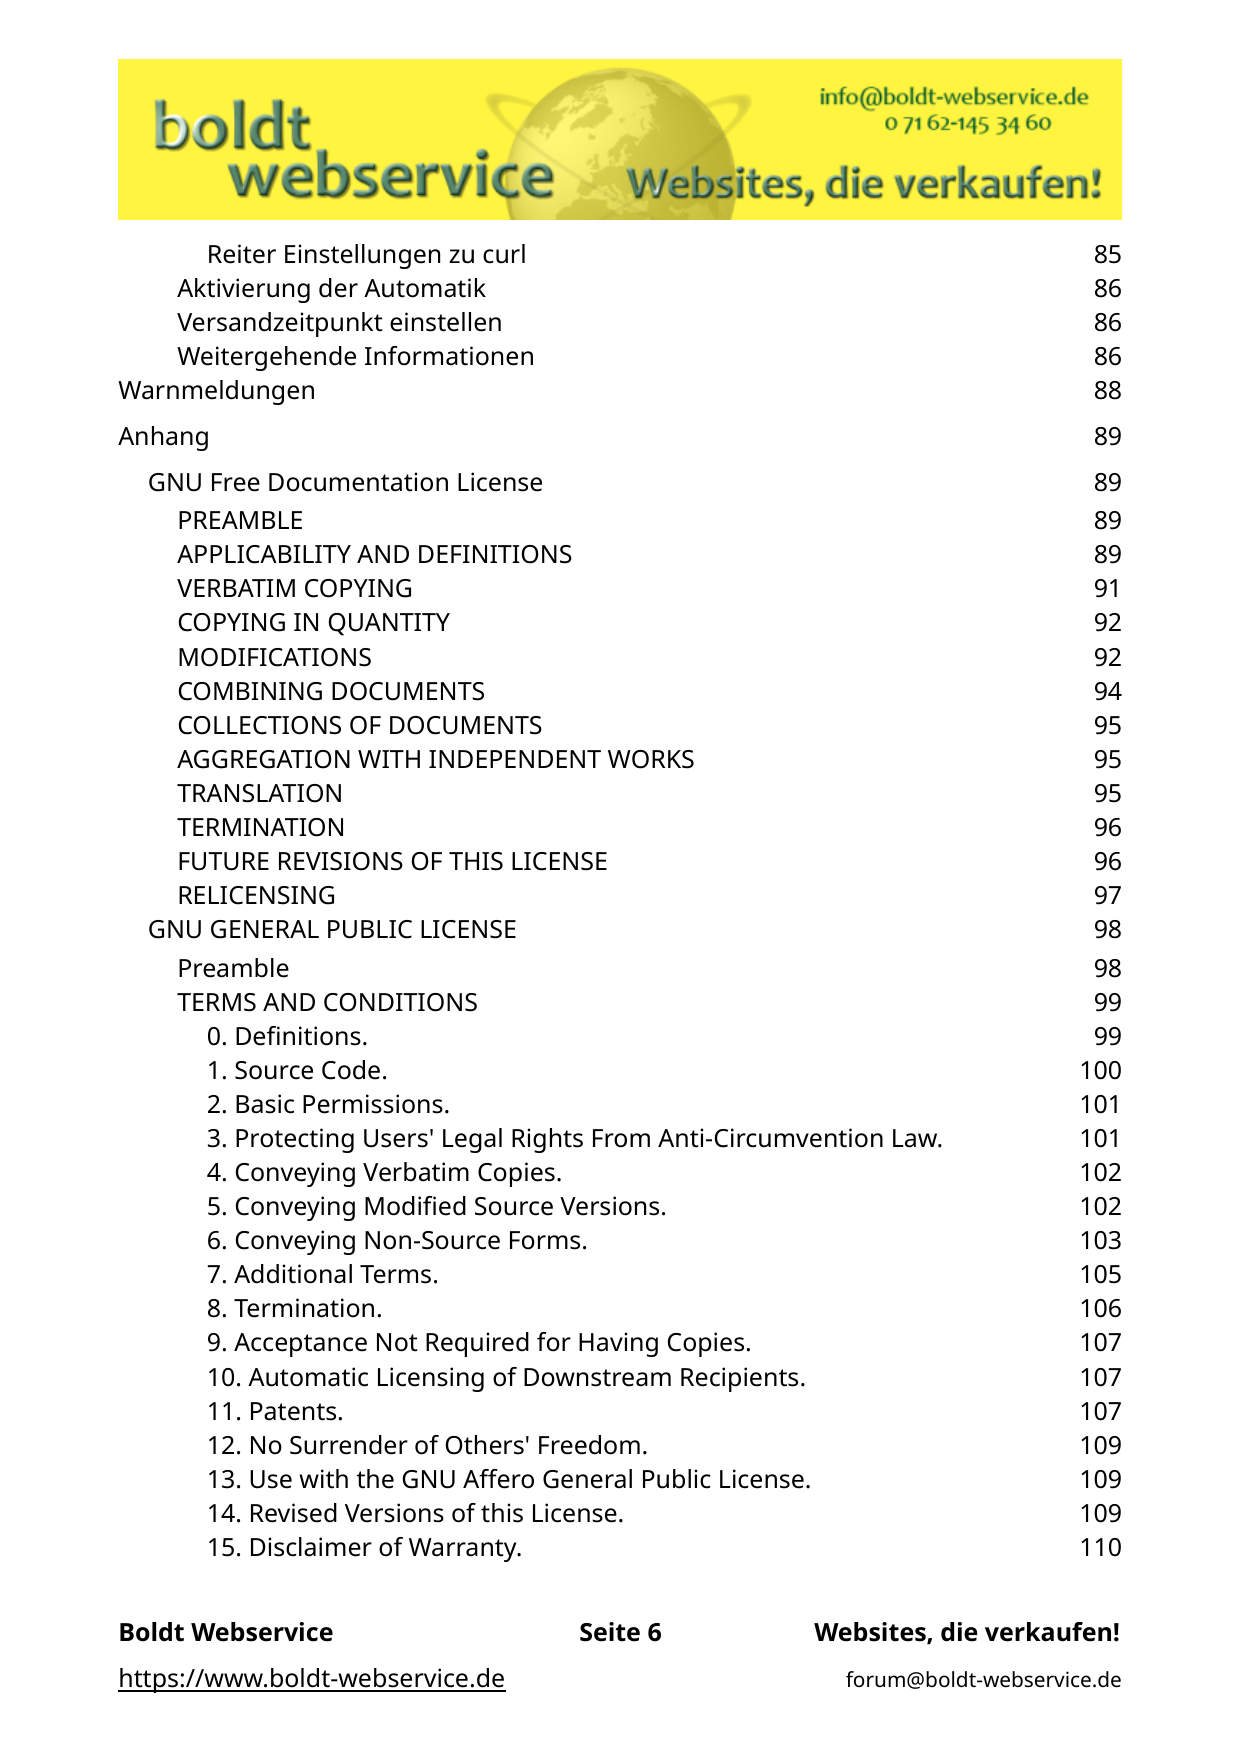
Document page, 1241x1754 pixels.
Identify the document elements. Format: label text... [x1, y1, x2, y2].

text 1. Source Code. 100 [207, 1053, 1122, 1087]
text 9. Acceptance Not Required for Having Copies. 107 [207, 1325, 1122, 1359]
text VERBATIM COPYING 91 [177, 571, 1122, 605]
text 8. Termination. 106 [207, 1291, 1122, 1325]
text COMBINING DOCUMENTS 94 [177, 673, 1122, 707]
text GNU Free Documentation License 89 [148, 464, 1122, 498]
text 4. Conveying Verbatim Copies. 102 [207, 1155, 1122, 1189]
text 3. Protecting Users' Legal Rights From Anti-Circumvention Law. 101 [207, 1121, 1122, 1155]
text MODIFICATIONS 92 [177, 639, 1122, 673]
text 0. Definitions. 99 [207, 1018, 1122, 1053]
text 15. Disclaimer of Warranty. 110 [207, 1529, 1122, 1563]
text COPYING IN QUANTITY 92 [177, 605, 1122, 639]
text Reiter Einstellungen zu curl 85 [207, 236, 1122, 270]
text 12. No Surrender of Others' Freedom. 109 [207, 1427, 1122, 1461]
text TERMS AND CONDITIONS 99 [177, 984, 1122, 1018]
text Versandzeitpunkt einstellen 86 [177, 304, 1122, 338]
text 11. Patents. 107 [207, 1393, 1122, 1427]
text Aktivierung der Automatik 86 [177, 270, 1122, 304]
text 2. Basic Permissions. 101 [207, 1087, 1122, 1121]
text 7. Additional Terms. 105 [207, 1257, 1122, 1291]
text TRANSLATION 95 [177, 775, 1122, 809]
text FUTURE REVISIONS OF THIS LICENSE 96 [177, 843, 1122, 878]
text 14. Revised Versions of this License. 109 [207, 1495, 1122, 1529]
text GNU GENERAL PUBLIC LICENSE 98 [148, 912, 1122, 946]
text Preamble 98 [177, 950, 1122, 984]
text 13. Use with the GNU Affero General Public License. 109 [207, 1461, 1122, 1495]
picture [118, 59, 1123, 220]
text APPLICABILITY AND DEFINITIONS 89 [177, 537, 1122, 571]
text Anhang 89 [118, 418, 1122, 452]
text RELICENSING 97 [177, 878, 1122, 912]
text COLLECTIONS OF DOCUMENTS 95 [177, 707, 1122, 741]
text Warnmeldungen 88 [118, 372, 1122, 407]
text PREAMBLE 89 [177, 503, 1122, 537]
text Weitergehende Informationen 86 [177, 338, 1122, 372]
text TERMINATION 96 [177, 809, 1122, 843]
text 10. Automatic Licensing of Downstream Recipients. 107 [207, 1359, 1122, 1393]
text 6. Conveying Non-Source Forms. 103 [207, 1223, 1122, 1257]
text 5. Conveying Modified Source Versions. 102 [207, 1189, 1122, 1223]
text AGGREGATION WITH INDEPENDENT WORKS 95 [177, 741, 1122, 775]
